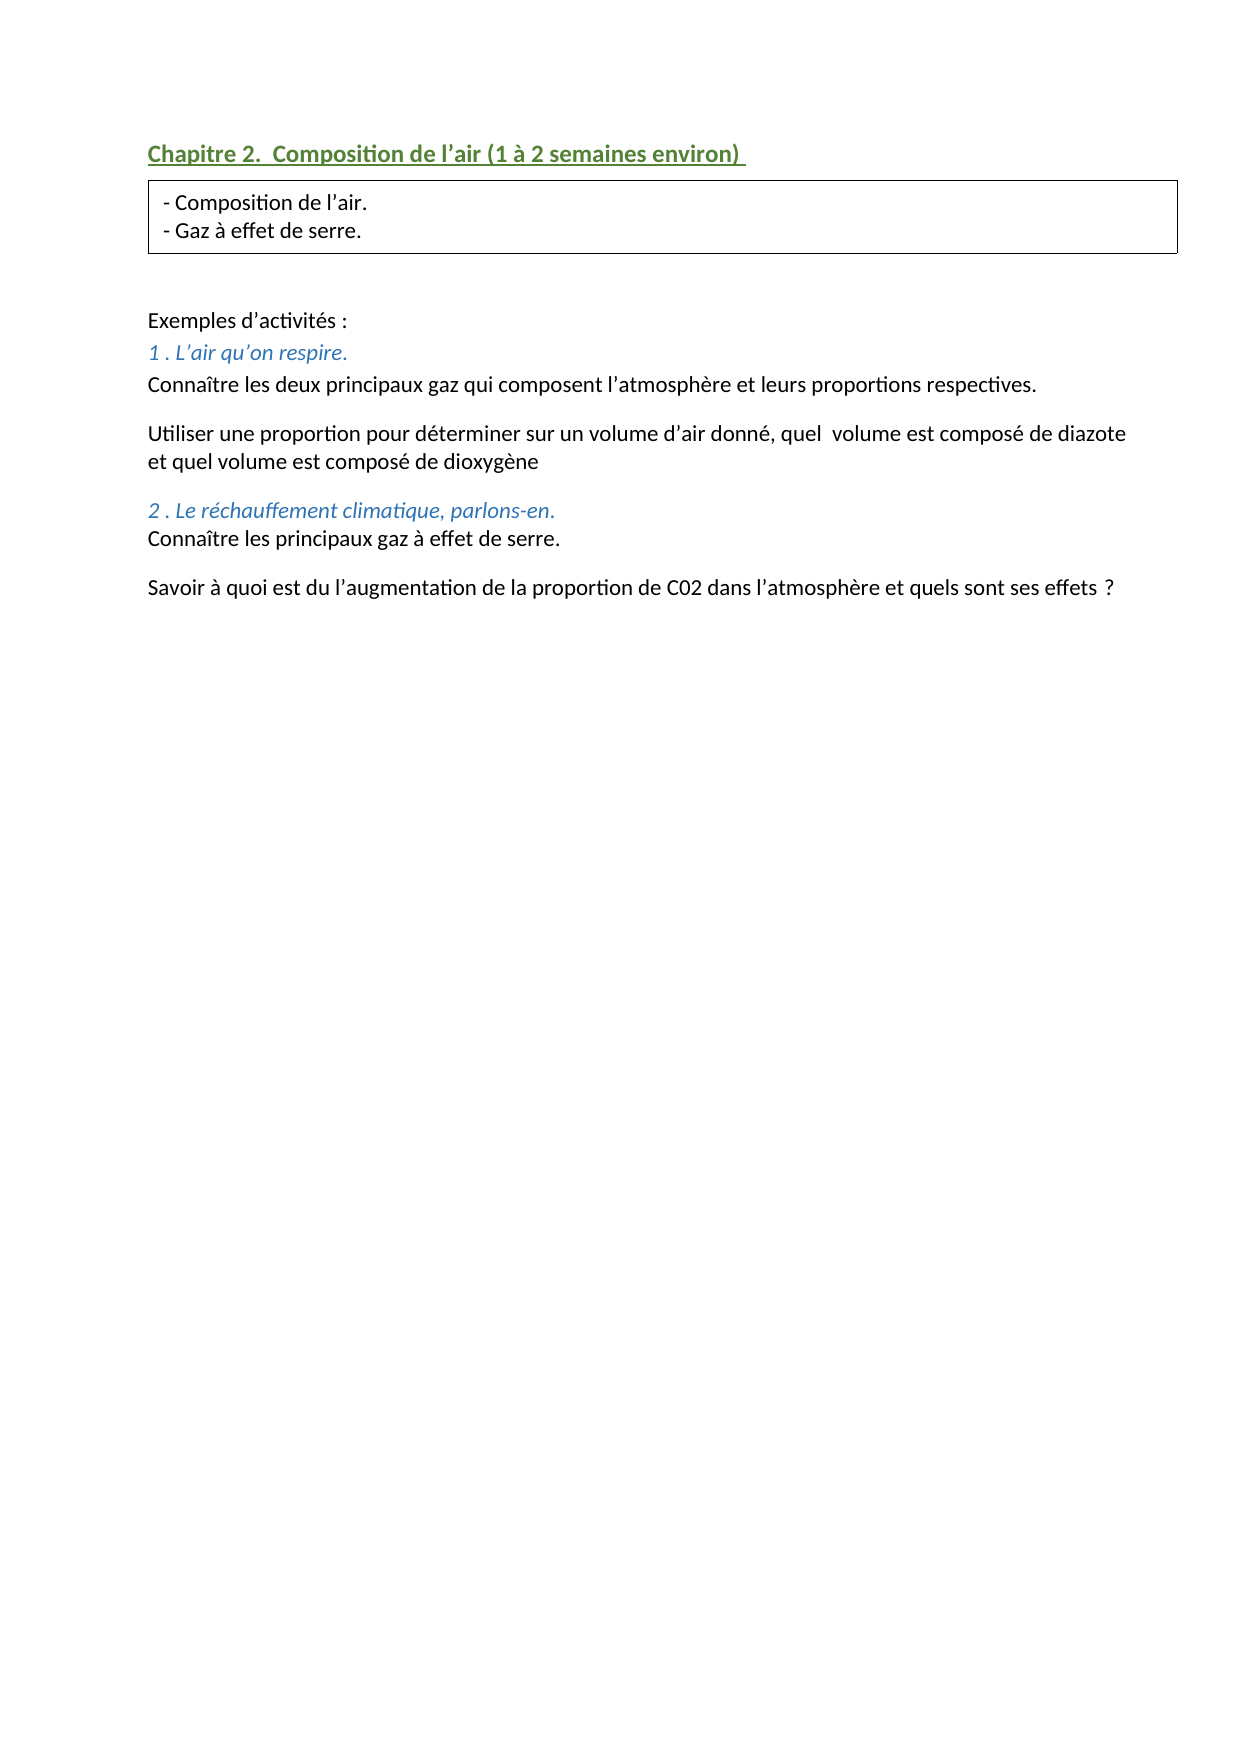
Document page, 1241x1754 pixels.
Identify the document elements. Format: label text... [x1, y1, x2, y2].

list Exemples d’activités : [148, 306, 1152, 334]
text - Composition de l’air. [163, 188, 1162, 216]
list 1 . L’air qu’on respire. [148, 338, 1152, 366]
text - Gaz à effet de serre. [163, 216, 1162, 244]
list 2 . Le réchauffement climatique, parlons-en. [148, 496, 1152, 524]
text Connaître les principaux gaz à effet de serre. [148, 524, 1152, 552]
text Utiliser une proportion pour déterminer sur un volume d’air donné, quel volume est composé de diazote et quel volume est composé de dioxygène [148, 419, 1152, 475]
text Savoir à quoi est du l’augmentation de la proportion de C02 dans l’atmosphère et quels sont ses effets ? [148, 573, 1152, 601]
text Chapitre 2. Composition de l’air (1 à 2 semaines environ) [148, 138, 1152, 169]
text Connaître les deux principaux gaz qui composent l’atmosphère et leurs proportions respectives. [148, 370, 1152, 398]
